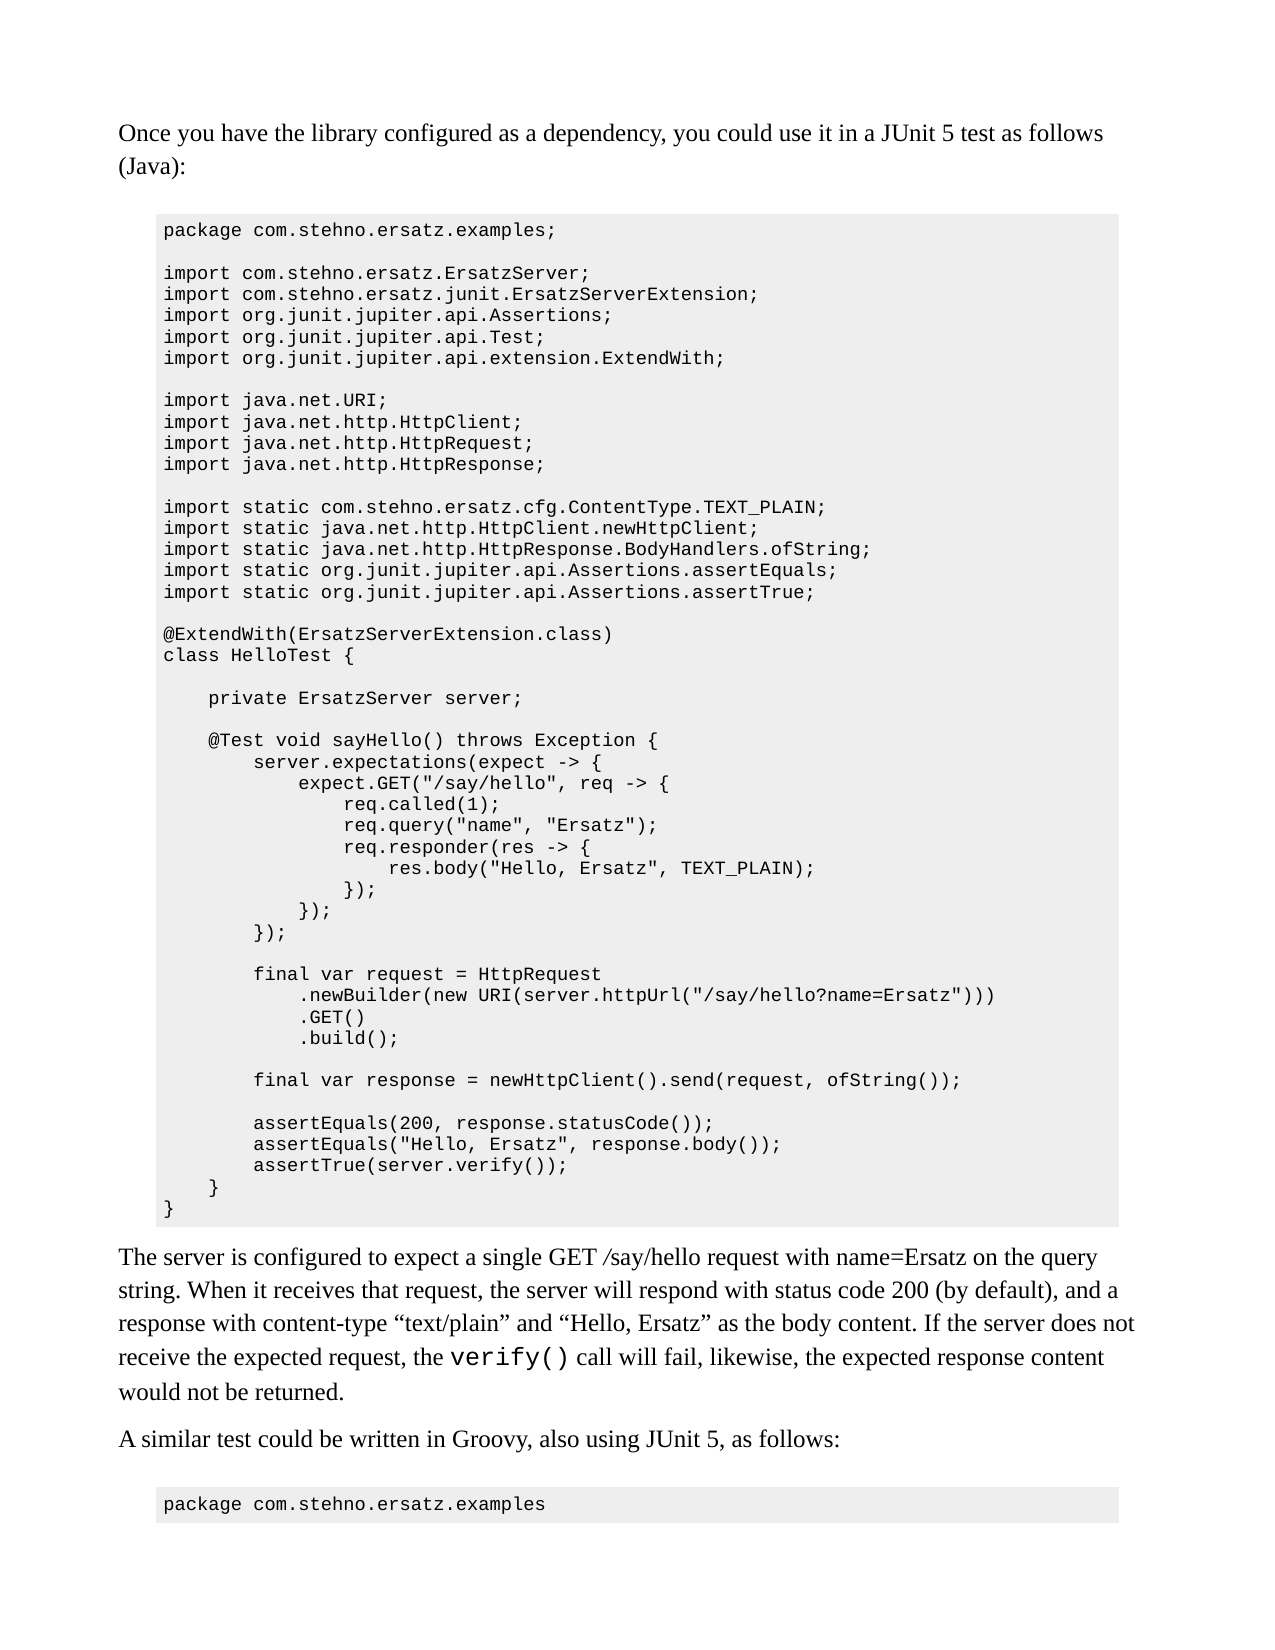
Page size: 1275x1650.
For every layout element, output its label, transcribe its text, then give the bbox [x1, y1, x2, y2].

text @Test void sayHello() throws Exception { [156, 731, 1119, 752]
text import static java.net.http.HttpResponse.BodyHandlers.ofString; [156, 540, 1119, 561]
text import java.net.http.HttpRequest; [156, 434, 1119, 455]
text import org.junit.jupiter.api.extension.ExtendWith; [156, 349, 1119, 370]
text import java.net.http.HttpResponse; [156, 455, 1119, 476]
text import com.stehno.ersatz.ErsatzServer; [156, 264, 1119, 285]
text res.body("Hello, Ersatz", TEXT_PLAIN); [156, 859, 1119, 880]
text package com.stehno.ersatz.examples; [156, 214, 1119, 242]
text final var response = newHttpClient().send(request, ofString()); [156, 1071, 1119, 1092]
text import static com.stehno.ersatz.cfg.ContentType.TEXT_PLAIN; [156, 497, 1119, 519]
text private ErsatzServer server; [156, 689, 1119, 710]
text import static org.junit.jupiter.api.Assertions.assertEquals; [156, 561, 1119, 582]
text package com.stehno.ersatz.examples [156, 1487, 1119, 1523]
text import com.stehno.ersatz.junit.ErsatzServerExtension; [156, 285, 1119, 306]
text assertEquals(200, response.statusCode()); [156, 1114, 1119, 1135]
text } [156, 1199, 1119, 1227]
text req.query("name", "Ersatz"); [156, 816, 1119, 837]
text final var request = HttpRequest [156, 965, 1119, 986]
text }); [156, 901, 1119, 922]
text } [156, 1177, 1119, 1199]
text .build(); [156, 1029, 1119, 1050]
text assertEquals("Hello, Ersatz", response.body()); [156, 1135, 1119, 1156]
text expect.GET("/say/hello", req -> { [156, 774, 1119, 795]
text assertTrue(server.verify()); [156, 1156, 1119, 1177]
text import static java.net.http.HttpClient.newHttpClient; [156, 519, 1119, 540]
text .newBuilder(new URI(server.httpUrl("/say/hello?name=Ersatz"))) [156, 986, 1119, 1007]
text import java.net.URI; [156, 391, 1119, 412]
text }); [156, 922, 1119, 944]
text import org.junit.jupiter.api.Test; [156, 327, 1119, 349]
text }); [156, 880, 1119, 901]
text class HelloTest { [156, 646, 1119, 667]
text req.called(1); [156, 795, 1119, 816]
text server.expectations(expect -> { [156, 752, 1119, 774]
text import org.junit.jupiter.api.Assertions; [156, 306, 1119, 327]
text import static org.junit.jupiter.api.Assertions.assertTrue; [156, 582, 1119, 604]
text The server is configured to expect a single GET /say/hello request with name=Ersatz on the query string. When it receives that request, the server will respond with status code 200 (by default), and a response with content-type “text/plain” and “Hello, Ersatz” as the body content. If the server does not receive the expected request, the verify() call will fail, likewise, the expected response content would not be returned. [118, 1242, 1157, 1405]
text .GET() [156, 1007, 1119, 1029]
text A similar test could be written in Groovy, also using JUnit 5, as follows: [118, 1424, 1157, 1453]
text req.responder(res -> { [156, 837, 1119, 859]
text Once you have the library configured as a dependency, you could use it in a JUnit 5 test as follows (Java): [118, 118, 1157, 180]
text @ExtendWith(ErsatzServerExtension.class) [156, 625, 1119, 646]
text import java.net.http.HttpClient; [156, 412, 1119, 434]
